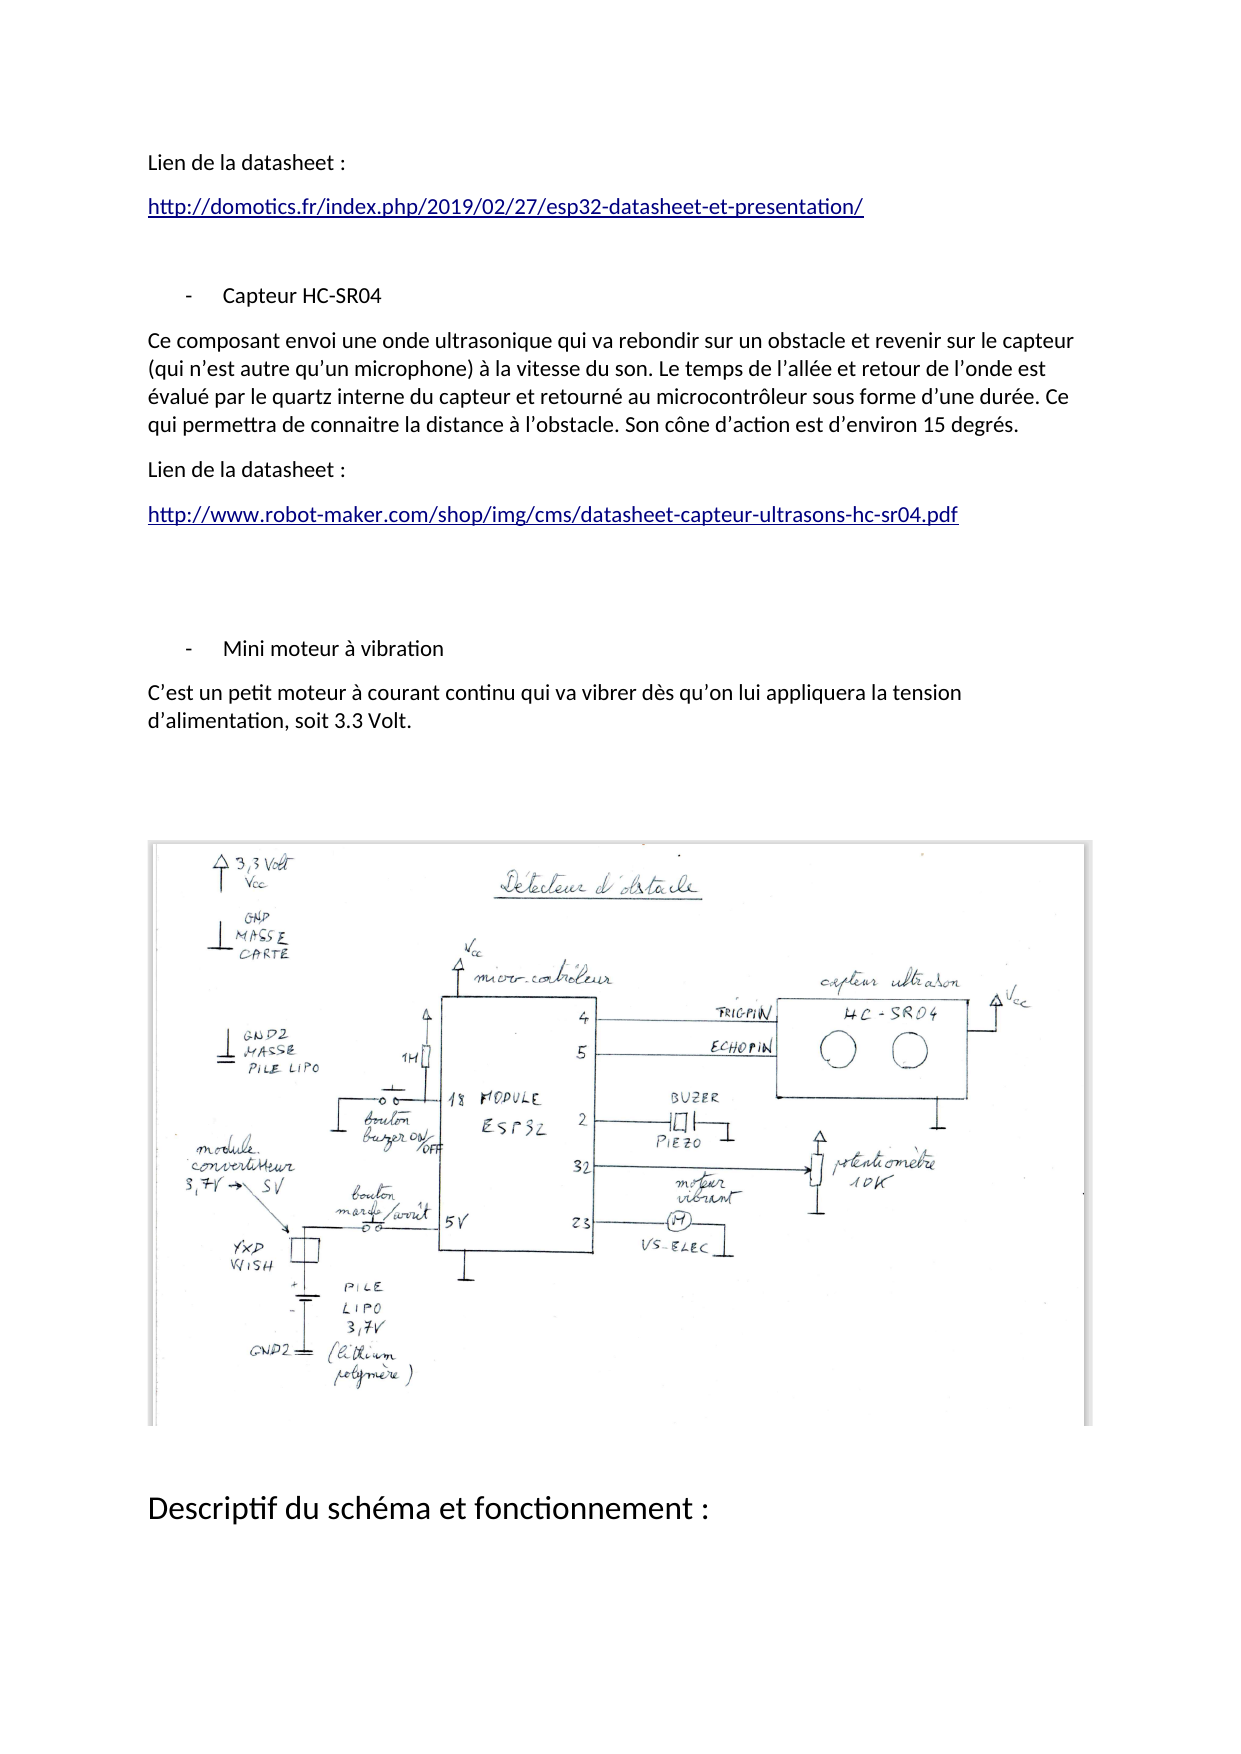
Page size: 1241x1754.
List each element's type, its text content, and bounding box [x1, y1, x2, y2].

text C’est un petit moteur à courant continu qui va vibrer dès qu’on lui appliquera la tension d’alimentation, soit 3.3 Volt. [148, 678, 1093, 734]
text Descriptif du schéma et fonctionnement : [148, 1487, 1093, 1528]
text Lien de la datasheet : [148, 455, 1093, 483]
text http://domotics.fr/index.php/2019/02/27/esp32-datasheet-et-presentation/ [148, 192, 1093, 220]
list Mini moteur à vibration [185, 634, 1093, 662]
text Lien de la datasheet : [148, 148, 1093, 176]
text Ce composant envoi une onde ultrasonique qui va rebondir sur un obstacle et revenir sur le capteur (qui n’est autre qu’un microphone) à la vitesse du son. Le temps de l’allée et retour de l’onde est évalué par le quartz interne du capteur et retourné au microcontrôleur sous forme d’une durée. Ce qui permettra de connaitre la distance à l’obstacle. Son cône d’action est d’environ 15 degrés. [148, 326, 1093, 438]
list Capteur HC-SR04 [185, 282, 1093, 310]
text http://www.robot-maker.com/shop/img/cms/datasheet-capteur-ultrasons-hc-sr04.pdf [148, 500, 1093, 528]
